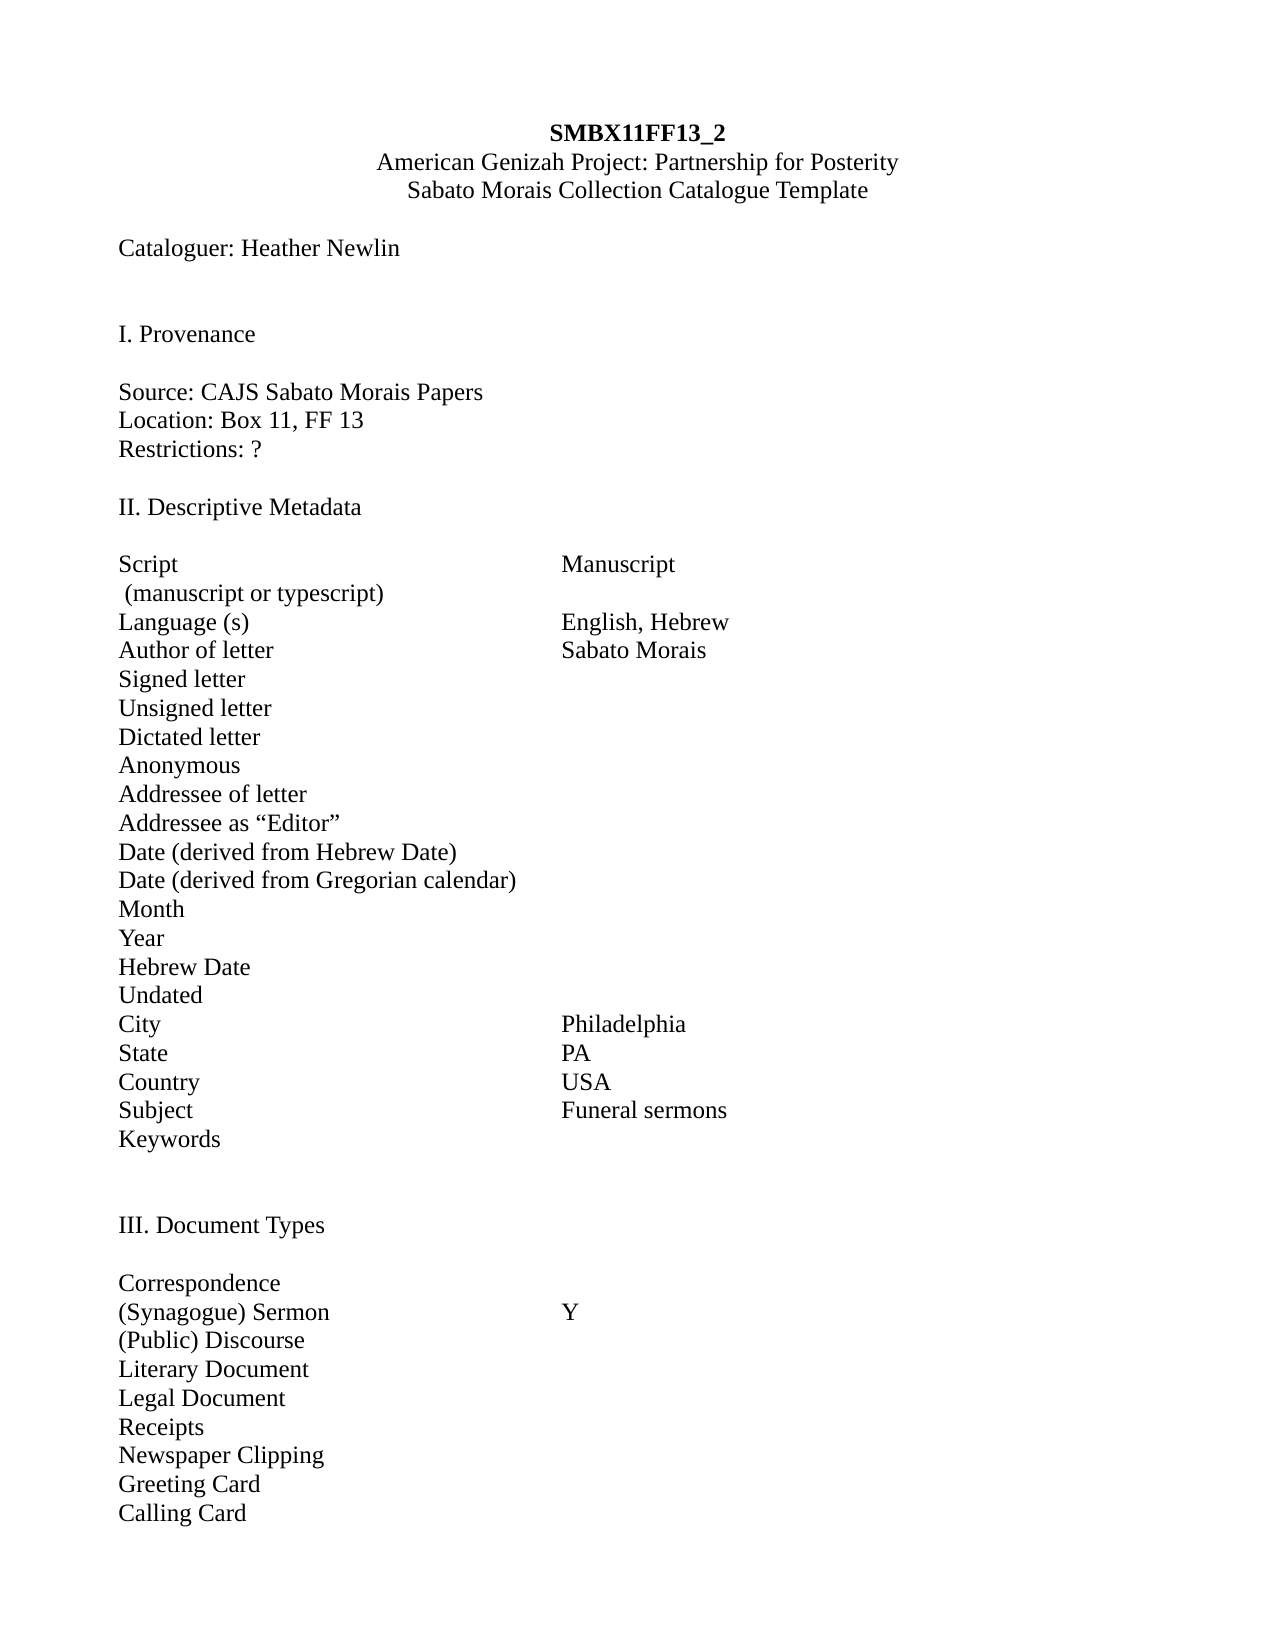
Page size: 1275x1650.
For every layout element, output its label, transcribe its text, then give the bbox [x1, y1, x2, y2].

text Legal Document [118, 1383, 1157, 1412]
text (manuscript or typescript) [118, 578, 1157, 607]
text Greeting Card [118, 1469, 1157, 1498]
text Date (derived from Hebrew Date) [118, 837, 1157, 866]
text Newspaper Clipping [118, 1441, 1157, 1469]
text Sabato Morais Collection Catalogue Template [118, 176, 1157, 204]
text Hebrew Date [118, 952, 1157, 981]
text Keywords [118, 1124, 1157, 1153]
text City Philadelphia [118, 1009, 1157, 1038]
text Literary Document [118, 1354, 1157, 1383]
text Correspondence [118, 1268, 1157, 1297]
text III. Document Types [118, 1211, 1157, 1239]
text (Synagogue) Sermon Y [118, 1297, 1157, 1326]
text Signed letter [118, 664, 1157, 693]
text Anonymous [118, 751, 1157, 779]
text Language (s) English, Hebrew [118, 607, 1157, 636]
text Country USA [118, 1067, 1157, 1096]
text American Genizah Project: Partnership for Posterity [118, 147, 1157, 176]
text Script Manuscript [118, 549, 1157, 578]
text (Public) Discourse [118, 1326, 1157, 1354]
text Addressee as “Editor” [118, 808, 1157, 837]
text Source: CAJS Sabato Morais Papers [118, 377, 1157, 406]
text I. Provenance [118, 319, 1157, 348]
text Month [118, 894, 1157, 923]
text Calling Card [118, 1498, 1157, 1527]
text Unsigned letter [118, 693, 1157, 722]
text Addressee of letter [118, 779, 1157, 808]
text SMBX11FF13_2 [118, 118, 1157, 147]
text Subject Funeral sermons [118, 1096, 1157, 1124]
text Cataloguer: Heather Newlin [118, 233, 1157, 262]
text Undated [118, 981, 1157, 1009]
text Restrictions: ? [118, 434, 1157, 463]
text State PA [118, 1038, 1157, 1067]
text Location: Box 11, FF 13 [118, 406, 1157, 434]
text Date (derived from Gregorian calendar) [118, 866, 1157, 894]
text Year [118, 923, 1157, 952]
text Dictated letter [118, 722, 1157, 751]
text II. Descriptive Metadata [118, 492, 1157, 521]
text Author of letter Sabato Morais [118, 636, 1157, 664]
text Receipts [118, 1412, 1157, 1441]
